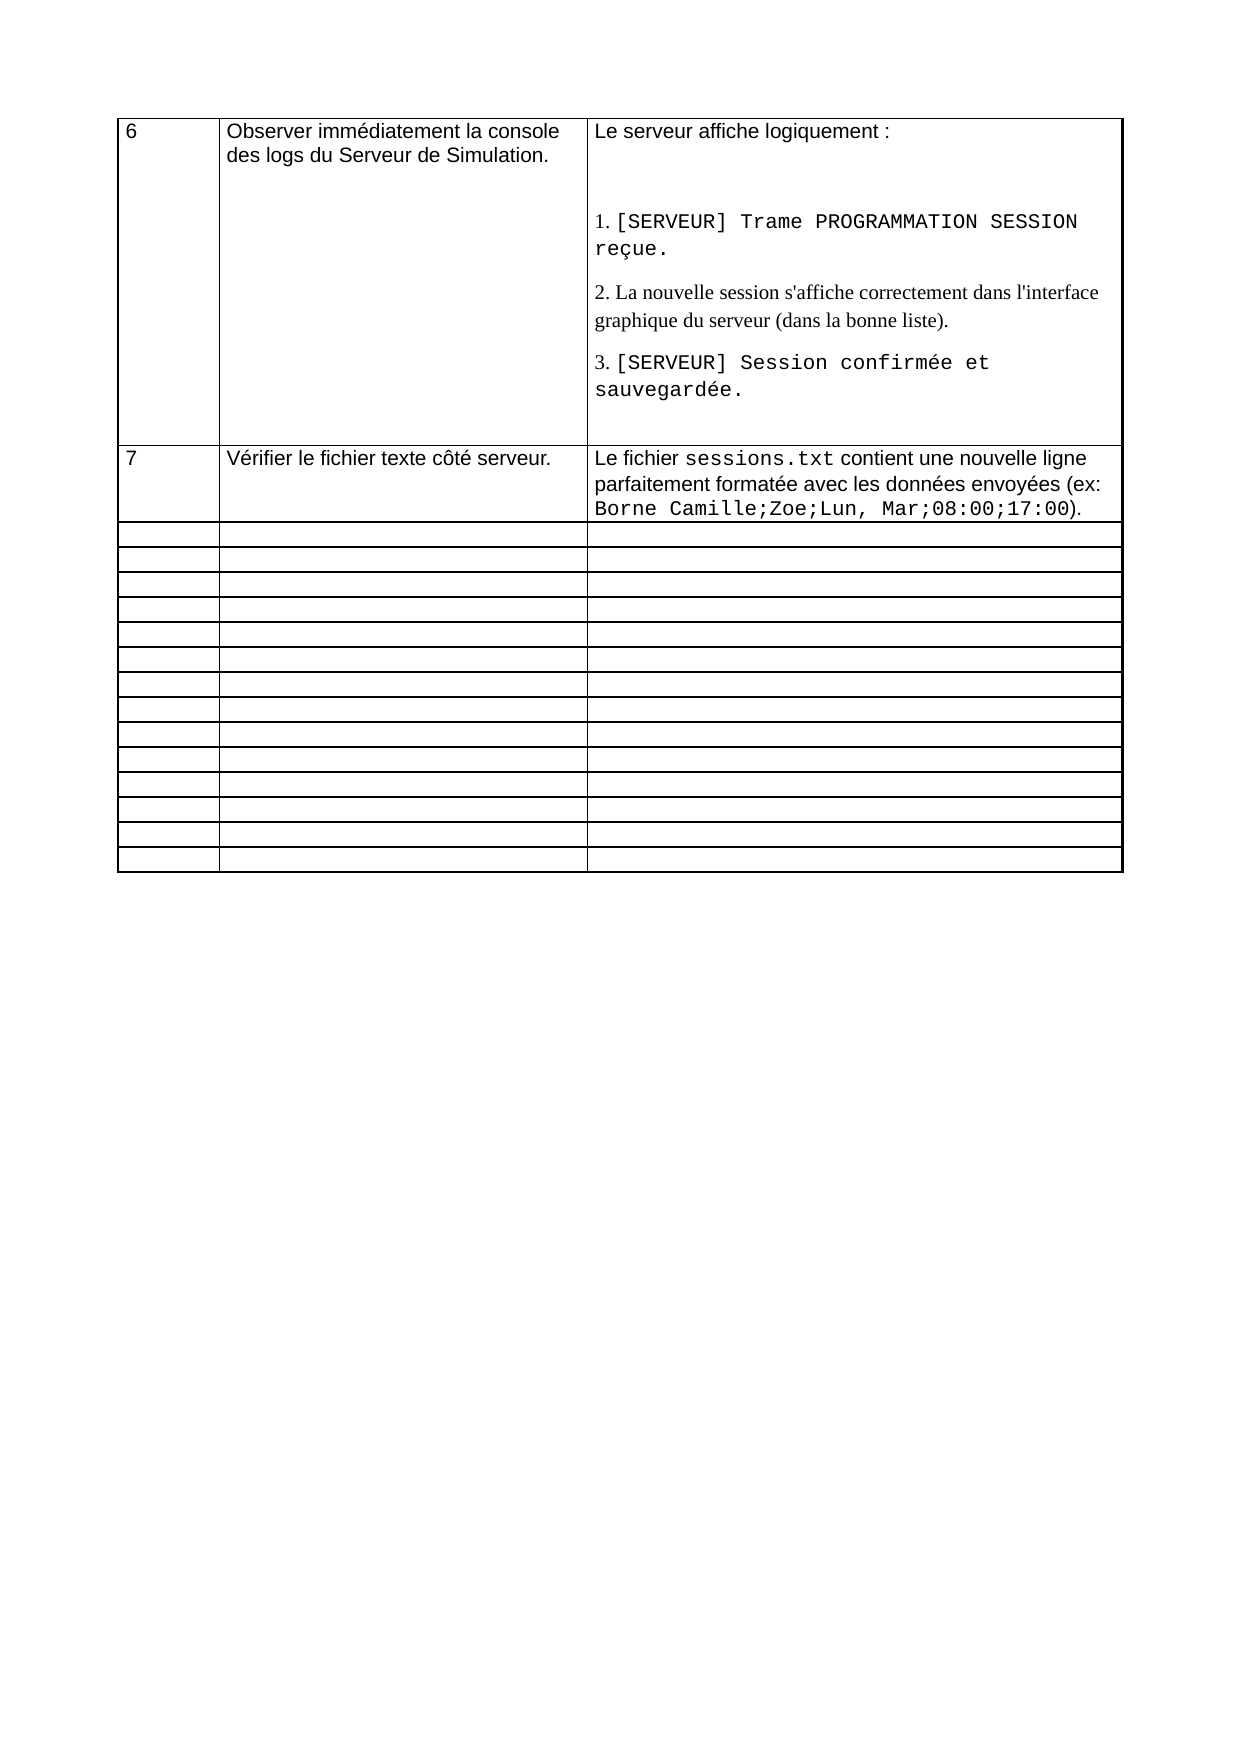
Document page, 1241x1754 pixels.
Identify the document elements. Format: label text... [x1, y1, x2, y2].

table_cell [588, 548, 1121, 571]
table_cell [119, 698, 219, 721]
table_cell [588, 823, 1121, 846]
table_cell [220, 548, 587, 571]
table_cell Observer immédiatement la console des logs du Serveur de Simulation. [220, 119, 587, 445]
table_cell [220, 773, 587, 796]
table_cell [588, 623, 1121, 646]
table_cell Le fichier sessions.txt contient une nouvelle ligne parfaitement formatée avec les données envoyées (ex: Borne Camille;Zoe;Lun, Mar;08:00;17:00). [588, 446, 1121, 521]
table_cell [588, 573, 1121, 596]
table_cell [588, 598, 1121, 621]
table_cell [220, 798, 587, 821]
table_cell [220, 523, 587, 546]
table_cell [119, 523, 219, 546]
table_cell [588, 798, 1121, 821]
table_cell [119, 723, 219, 746]
table_cell [119, 823, 219, 846]
table_cell [588, 723, 1121, 746]
table_cell [588, 523, 1121, 546]
table_cell [119, 623, 219, 646]
table_cell [220, 673, 587, 696]
table_cell [220, 598, 587, 621]
table_cell [220, 623, 587, 646]
table_cell [119, 848, 219, 871]
table_cell [220, 748, 587, 771]
table_cell [119, 773, 219, 796]
table_cell [588, 773, 1121, 796]
table_cell [588, 848, 1121, 871]
table_cell [119, 573, 219, 596]
table_cell [588, 698, 1121, 721]
table_cell [119, 798, 219, 821]
table_cell [119, 598, 219, 621]
table_cell [220, 723, 587, 746]
table_cell [119, 548, 219, 571]
table_cell 7 [119, 446, 219, 521]
table_cell [220, 573, 587, 596]
table_cell [220, 648, 587, 671]
table_cell [588, 648, 1121, 671]
table_cell Le serveur affiche logiquement : 1. [SERVEUR] Trame PROGRAMMATION SESSION reçue. 2. La nouvelle session s'affiche correctement dans l'interface graphique du serveur (dans la bonne liste). 3. [SERVEUR] Session confirmée et sauvegardée. [588, 119, 1121, 445]
table_cell [119, 648, 219, 671]
table_cell [588, 673, 1121, 696]
table_cell [220, 698, 587, 721]
table_cell [220, 848, 587, 871]
table_cell [588, 748, 1121, 771]
table_cell [119, 673, 219, 696]
table_cell 6 [119, 119, 219, 445]
table_cell Vérifier le fichier texte côté serveur. [220, 446, 587, 521]
table_cell [220, 823, 587, 846]
table_cell [119, 748, 219, 771]
